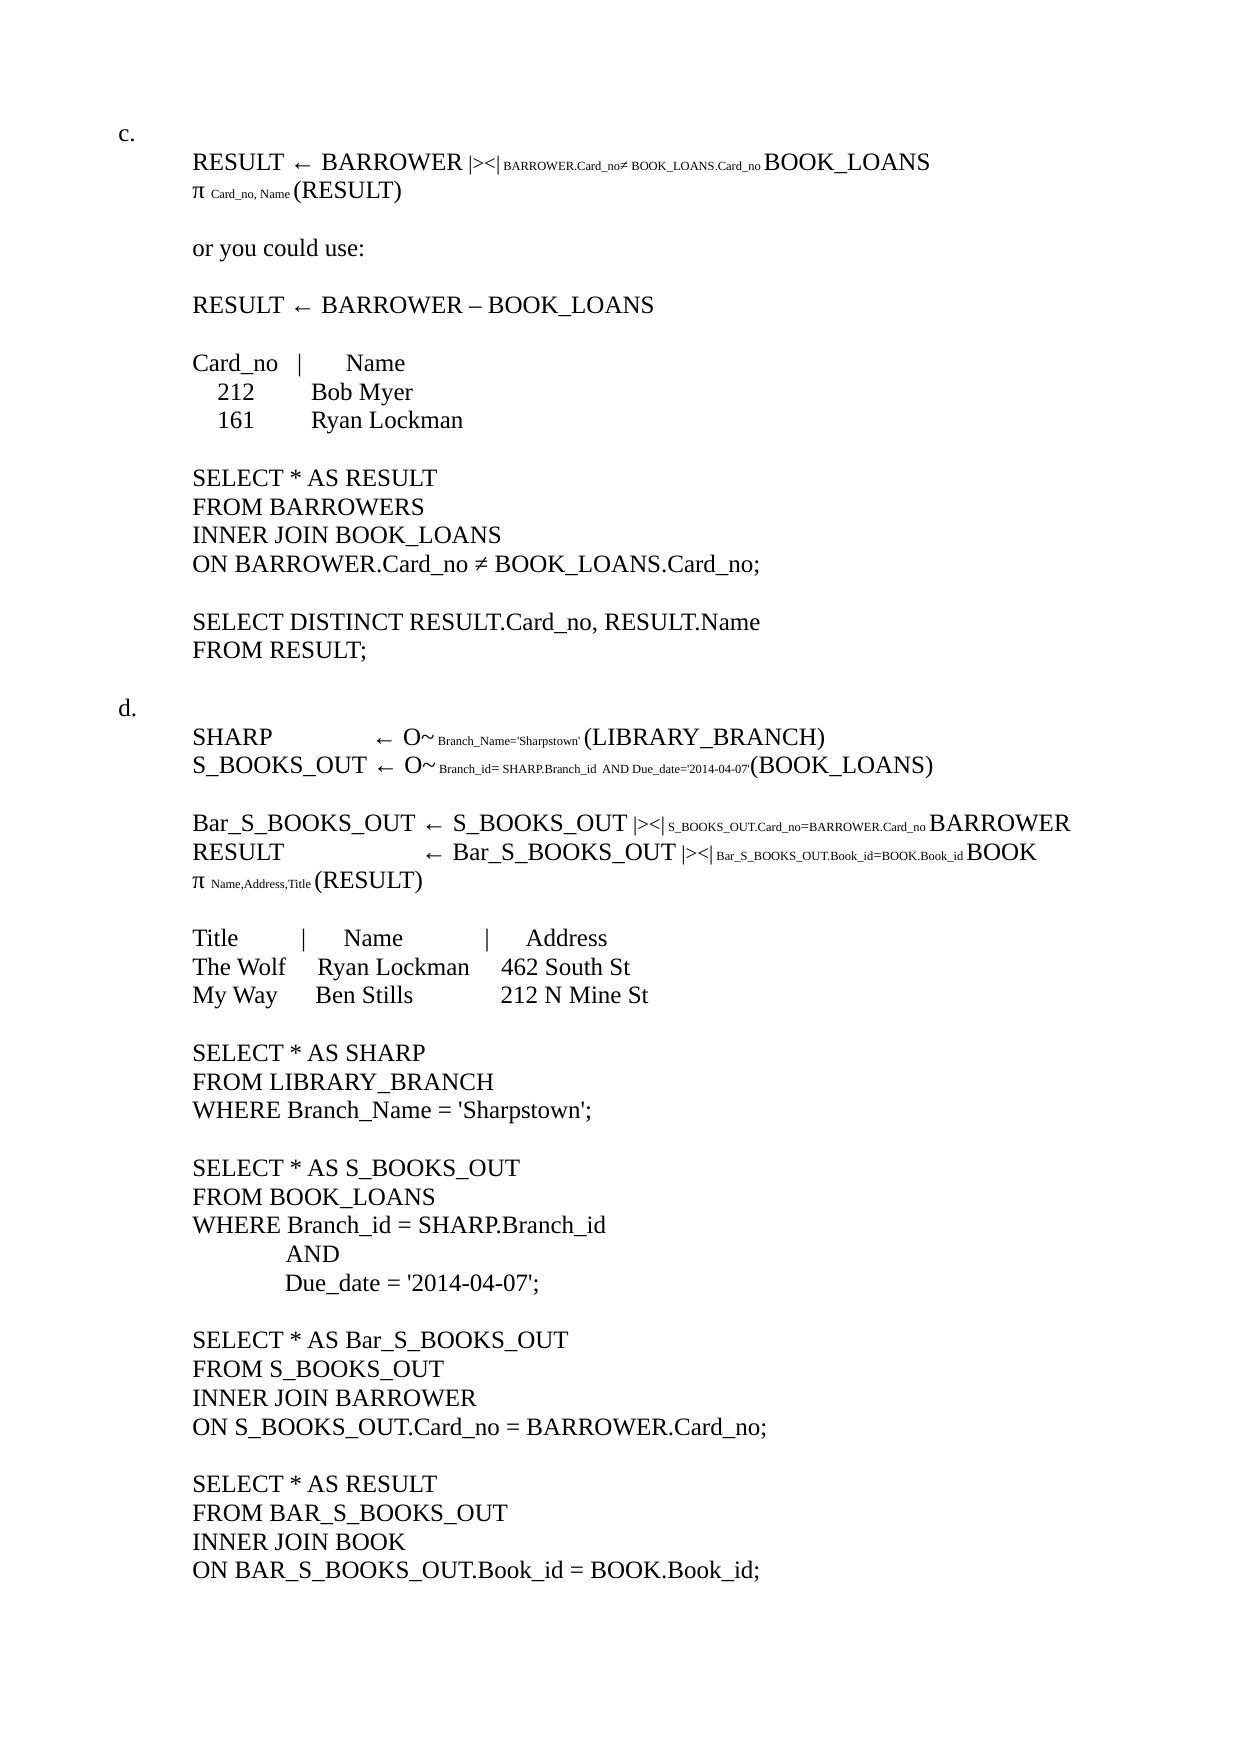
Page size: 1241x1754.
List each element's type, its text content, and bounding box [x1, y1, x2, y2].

text FROM BARROWERS [118, 492, 1122, 521]
text WHERE Branch_id = SHARP.Branch_id [118, 1211, 1122, 1239]
text INNER JOIN BOOK [118, 1527, 1122, 1556]
text FROM BAR_S_BOOKS_OUT [118, 1498, 1122, 1527]
text SELECT * AS RESULT [118, 1469, 1122, 1498]
text My Way Ben Stills 212 N Mine St [118, 981, 1122, 1009]
text Bar_S_BOOKS_OUT ← S_BOOKS_OUT |><| S_BOOKS_OUT.Card_no=BARROWER.Card_no BARROWER [118, 808, 1122, 837]
text RESULT ← BARROWER – BOOK_LOANS [118, 291, 1122, 319]
text 212 Bob Myer [118, 377, 1122, 406]
text ON S_BOOKS_OUT.Card_no = BARROWER.Card_no; [118, 1412, 1122, 1441]
text SHARP ← O~ Branch_Name='Sharpstown' (LIBRARY_BRANCH) [118, 722, 1122, 751]
text The Wolf Ryan Lockman 462 South St [118, 952, 1122, 981]
text SELECT DISTINCT RESULT.Card_no, RESULT.Name [118, 607, 1122, 636]
text WHERE Branch_Name = 'Sharpstown'; [118, 1096, 1122, 1124]
text π Name,Address,Title (RESULT) [118, 866, 1122, 894]
text Title | Name | Address [118, 923, 1122, 952]
text ON BAR_S_BOOKS_OUT.Book_id = BOOK.Book_id; [118, 1556, 1122, 1584]
text SELECT * AS Bar_S_BOOKS_OUT [118, 1326, 1122, 1354]
text AND [118, 1239, 1122, 1268]
text RESULT ← BARROWER |><| BARROWER.Card_no≠ BOOK_LOANS.Card_no BOOK_LOANS [118, 147, 1122, 176]
text FROM S_BOOKS_OUT [118, 1354, 1122, 1383]
text SELECT * AS S_BOOKS_OUT [118, 1153, 1122, 1182]
text c. [118, 118, 1122, 147]
text Due_date = '2014-04-07'; [118, 1268, 1122, 1297]
text or you could use: [118, 233, 1122, 262]
text S_BOOKS_OUT ← O~ Branch_id= SHARP.Branch_id AND Due_date='2014-04-07'(BOOK_LOANS) [118, 751, 1122, 779]
text FROM RESULT; [118, 636, 1122, 664]
text INNER JOIN BOOK_LOANS [118, 521, 1122, 549]
text d. [118, 693, 1122, 722]
text 161 Ryan Lockman [118, 406, 1122, 434]
text INNER JOIN BARROWER [118, 1383, 1122, 1412]
text π Card_no, Name (RESULT) [118, 176, 1122, 204]
text SELECT * AS SHARP [118, 1038, 1122, 1067]
text Card_no | Name [118, 348, 1122, 377]
text FROM BOOK_LOANS [118, 1182, 1122, 1211]
text RESULT ← Bar_S_BOOKS_OUT |><| Bar_S_BOOKS_OUT.Book_id=BOOK.Book_id BOOK [118, 837, 1122, 866]
text FROM LIBRARY_BRANCH [118, 1067, 1122, 1096]
text SELECT * AS RESULT [118, 463, 1122, 492]
text ON BARROWER.Card_no ≠ BOOK_LOANS.Card_no; [118, 549, 1122, 578]
